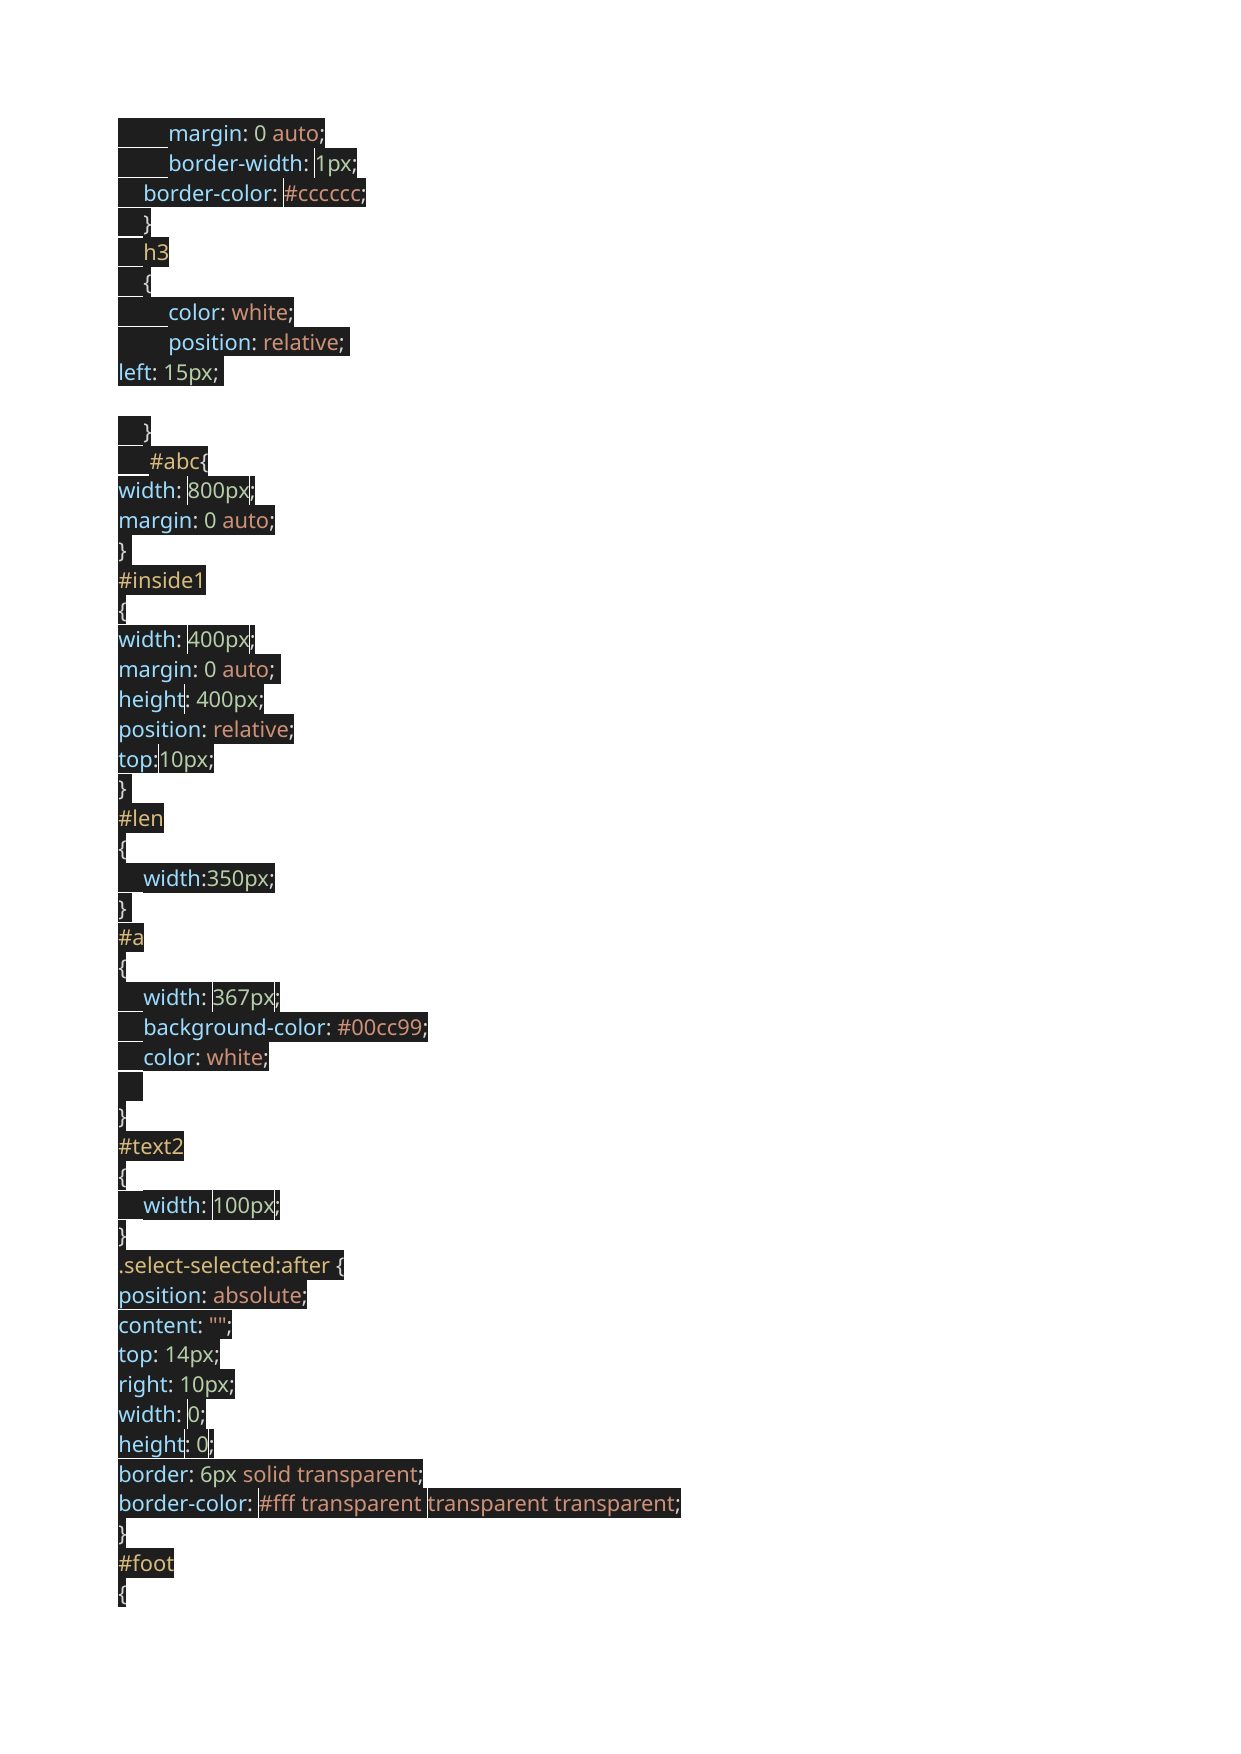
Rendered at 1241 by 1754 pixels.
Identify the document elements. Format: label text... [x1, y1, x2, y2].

text position: absolute; [118, 1280, 1122, 1309]
text border-color: #fff transparent transparent transparent; [118, 1488, 1122, 1518]
text width:350px; [118, 863, 1122, 893]
text #text2 [118, 1131, 1122, 1161]
text top:10px; [118, 744, 1122, 773]
text { [118, 267, 1122, 297]
text position: relative; [118, 327, 1122, 356]
text width: 400px; [118, 624, 1122, 654]
text content: ""; [118, 1309, 1122, 1339]
text right: 10px; [118, 1369, 1122, 1399]
text { [118, 833, 1122, 863]
text color: white; [118, 1042, 1122, 1071]
text color: white; [118, 297, 1122, 327]
text #foot [118, 1548, 1122, 1578]
text { [118, 1578, 1122, 1607]
text h3 [118, 237, 1122, 267]
text { [118, 952, 1122, 982]
text } [118, 1518, 1122, 1548]
text width: 100px; [118, 1190, 1122, 1220]
text } [118, 535, 1122, 565]
text height: 400px; [118, 684, 1122, 714]
text #len [118, 803, 1122, 833]
text width: 0; [118, 1399, 1122, 1429]
text } [118, 1220, 1122, 1250]
text #a [118, 922, 1122, 952]
text width: 800px; [118, 476, 1122, 505]
text margin: 0 auto; [118, 654, 1122, 684]
text #inside1 [118, 565, 1122, 595]
text left: 15px; [118, 356, 1122, 386]
text border: 6px solid transparent; [118, 1458, 1122, 1488]
text } [118, 416, 1122, 446]
text height: 0; [118, 1429, 1122, 1458]
text { [118, 595, 1122, 624]
text #abc{ [118, 446, 1122, 476]
text background-color: #00cc99; [118, 1012, 1122, 1042]
text } [118, 207, 1122, 237]
text border-width: 1px; [118, 148, 1122, 178]
text } [118, 893, 1122, 922]
text margin: 0 auto; [118, 505, 1122, 535]
text } [118, 1101, 1122, 1131]
text { [118, 1161, 1122, 1190]
text } [118, 773, 1122, 803]
text margin: 0 auto; [118, 118, 1122, 148]
text top: 14px; [118, 1339, 1122, 1369]
text .select-selected:after { [118, 1250, 1122, 1280]
text border-color: #cccccc; [118, 178, 1122, 207]
text width: 367px; [118, 982, 1122, 1012]
text position: relative; [118, 714, 1122, 744]
